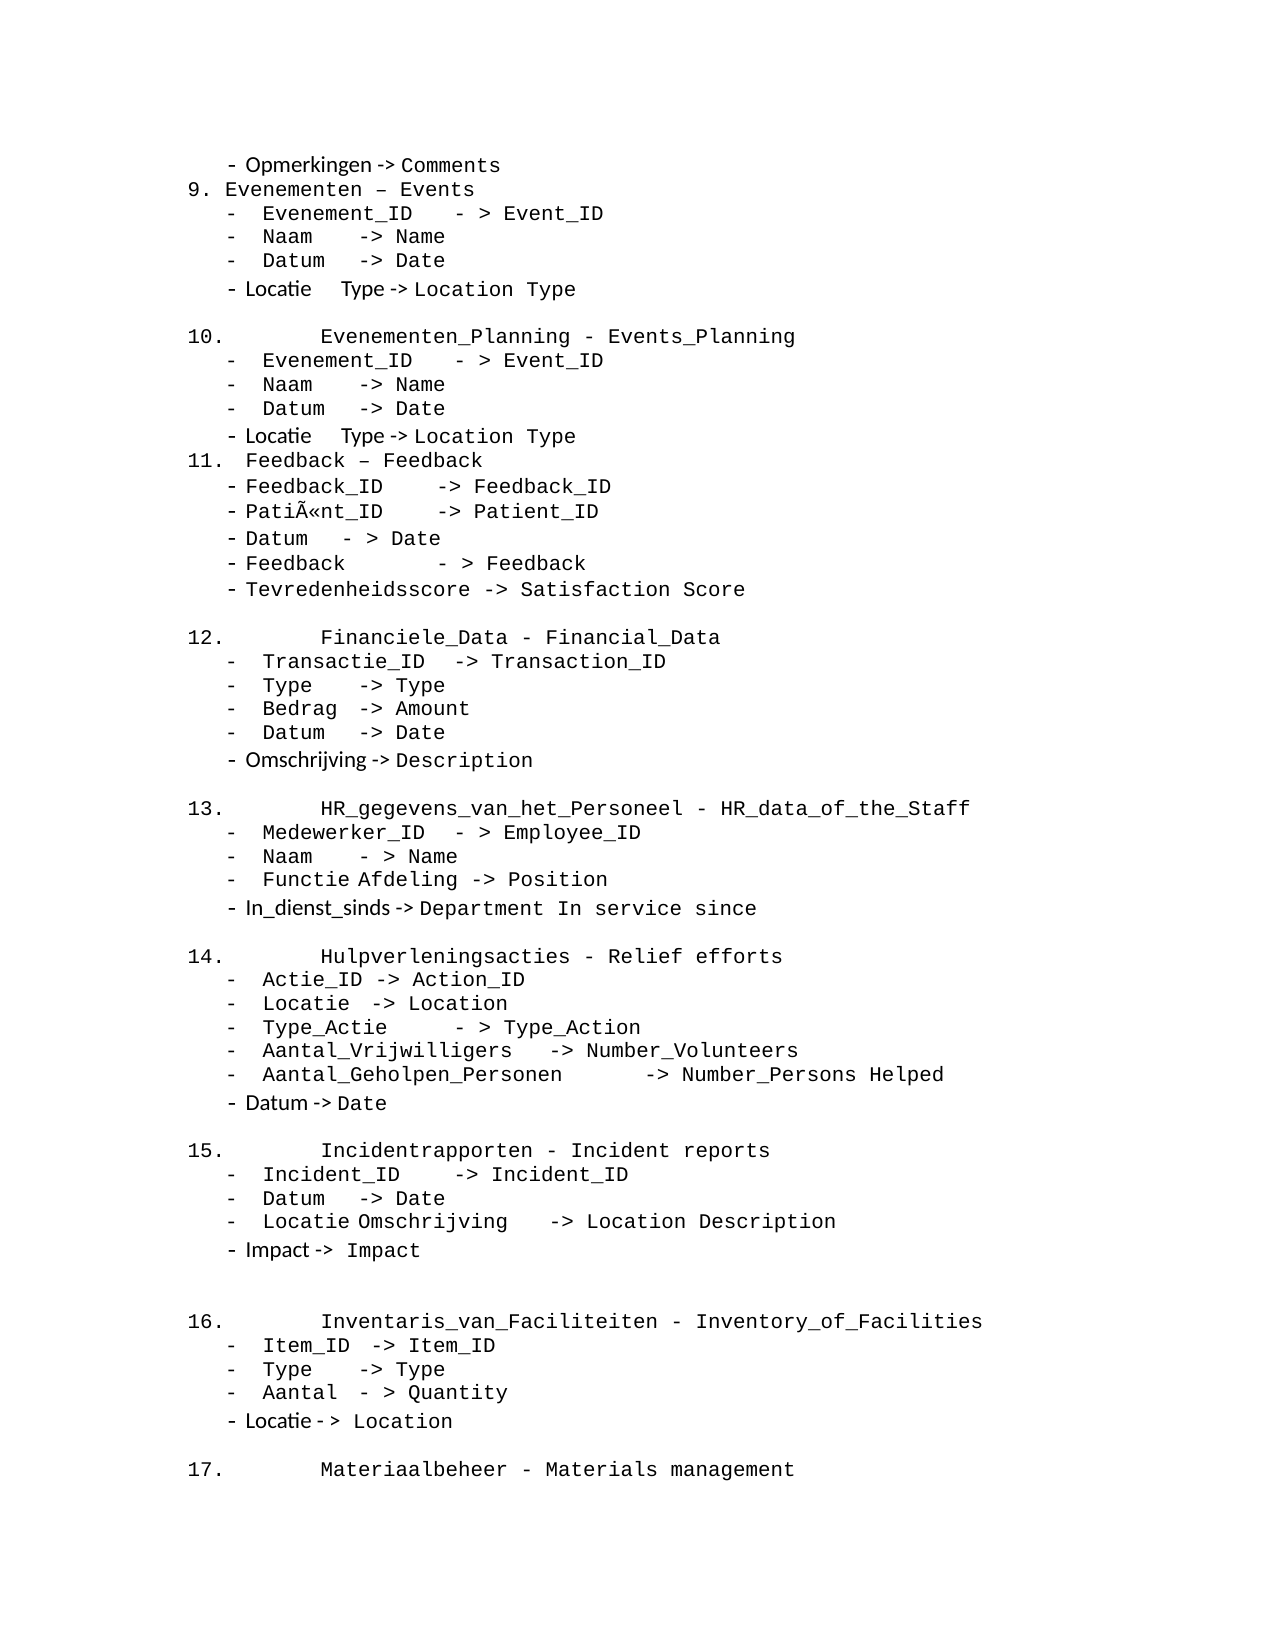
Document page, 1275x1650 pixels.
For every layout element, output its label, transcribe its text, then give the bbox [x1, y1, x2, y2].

list Opmerkingen -> Comments [225, 150, 1125, 179]
list Materiaalbeheer - Materials management [187, 1459, 1125, 1482]
list Naam -> Name [225, 374, 1125, 397]
list Functie Afdeling -> Position [225, 869, 1125, 893]
list Locatie Type -> Location Type [225, 421, 1125, 450]
list Medewerker_ID - > Employee_ID [225, 822, 1125, 846]
list Evenement_ID - > Event_ID [225, 350, 1125, 374]
list Impact -> Impact [225, 1235, 1125, 1264]
list Type -> Type [225, 1359, 1125, 1382]
list Evenementen_Planning - Events_Planning [187, 327, 1125, 350]
list Naam - > Name [225, 846, 1125, 869]
list Incidentrapporten - Incident reports [187, 1140, 1125, 1164]
list Feedback_ID -> Feedback_ID [225, 474, 1125, 500]
list Feedback – Feedback [187, 450, 1125, 474]
list Locatie Type -> Location Type [225, 274, 1125, 303]
list Omschrijving -> Description [225, 746, 1125, 775]
list Locatie Omschrijving -> Location Description [225, 1211, 1125, 1235]
list Datum -> Date [225, 722, 1125, 746]
list Datum -> Date [225, 397, 1125, 421]
list Datum -> Date [225, 1188, 1125, 1211]
list In_dienst_sinds -> Department In service since [225, 893, 1125, 922]
list Aantal_Geholpen_Personen -> Number_Persons Helped [225, 1064, 1125, 1088]
list Incident_ID -> Incident_ID [225, 1164, 1125, 1188]
list HR_gegevens_van_het_Personeel - HR_data_of_the_Staff [187, 798, 1125, 822]
list Actie_ID -> Action_ID [225, 969, 1125, 993]
list Type_Actie - > Type_Action [225, 1017, 1125, 1040]
list Locatie -> Location [225, 993, 1125, 1017]
list Datum - > Date [225, 526, 1125, 552]
list Aantal_Vrijwilligers -> Number_Volunteers [225, 1040, 1125, 1064]
list Hulpverleningsacties - Relief efforts [187, 946, 1125, 969]
list Financiele_Data - Financial_Data [187, 627, 1125, 651]
list PatiÃ«nt_ID -> Patient_ID [225, 500, 1125, 526]
list Bedrag -> Amount [225, 698, 1125, 722]
list Transactie_ID -> Transaction_ID [225, 651, 1125, 674]
list Datum -> Date [225, 250, 1125, 274]
list Evenement_ID - > Event_ID [225, 203, 1125, 226]
list Item_ID -> Item_ID [225, 1335, 1125, 1359]
list Evenementen – Events [187, 179, 1125, 203]
list Locatie - > Location [225, 1406, 1125, 1435]
list Datum -> Date [225, 1088, 1125, 1117]
list Naam -> Name [225, 226, 1125, 250]
list Tevredenheidsscore -> Satisfaction Score [225, 578, 1125, 604]
list Feedback - > Feedback [225, 552, 1125, 578]
list Inventaris_van_Faciliteiten - Inventory_of_Facilities [187, 1311, 1125, 1335]
list Type -> Type [225, 674, 1125, 698]
list Aantal - > Quantity [225, 1382, 1125, 1406]
